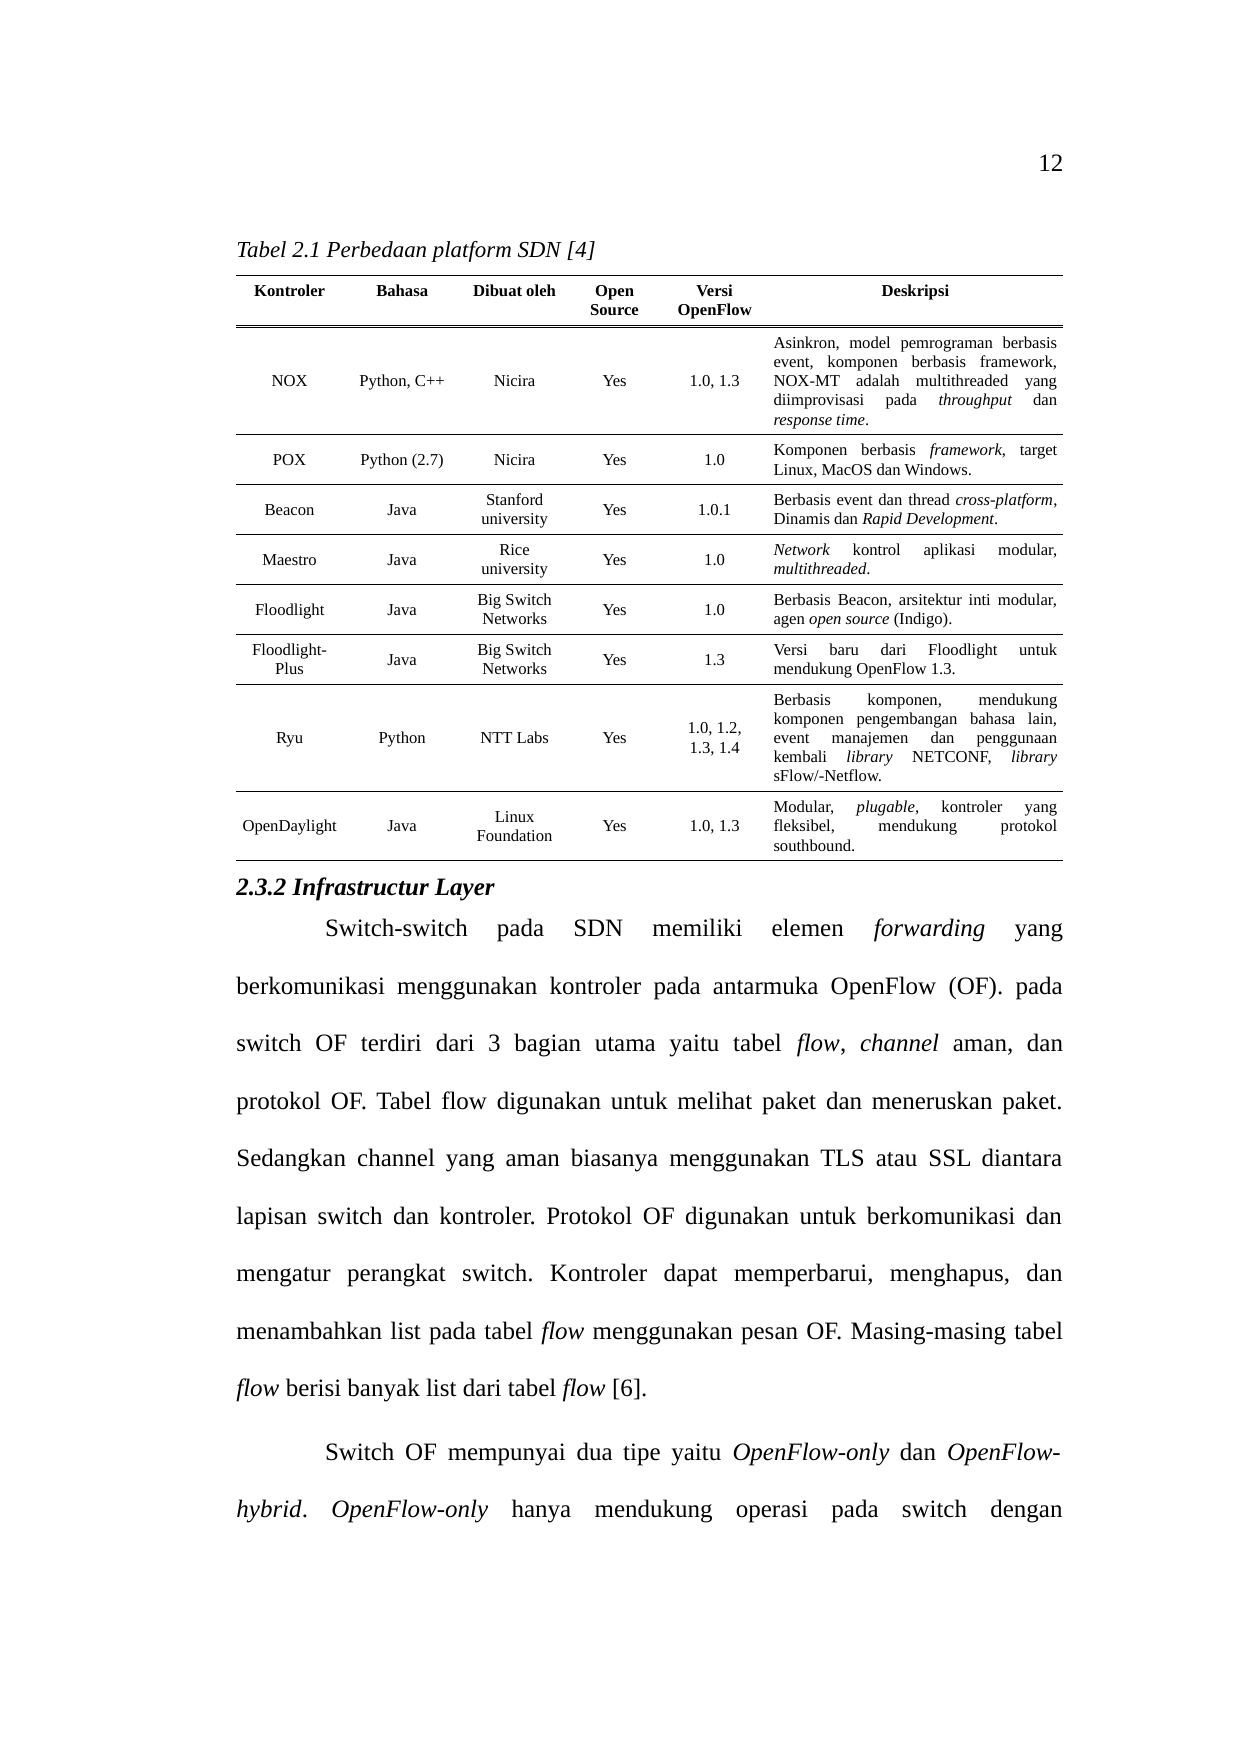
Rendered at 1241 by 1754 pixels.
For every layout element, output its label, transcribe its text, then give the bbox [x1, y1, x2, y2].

table_cell OpenDaylight [236, 792, 342, 860]
table_cell Network kontrol aplikasi modular, multithreaded. [768, 535, 1063, 584]
table_cell Big Switch Networks [461, 635, 567, 684]
table_cell Floodlight [236, 585, 342, 634]
table_cell Ryu [236, 685, 342, 791]
table_cell Komponen berbasis framework, target Linux, MacOS dan Windows. [768, 435, 1063, 484]
table_cell Yes [568, 328, 661, 434]
table_cell Nicira [461, 435, 567, 484]
table_header Deskripsi [768, 276, 1063, 325]
table_cell Java [343, 535, 461, 584]
table_cell Yes [568, 792, 661, 860]
table_cell Yes [568, 485, 661, 534]
table_cell Floodlight-Plus [236, 635, 342, 684]
table_cell Stanford university [461, 485, 567, 534]
table_cell Berbasis komponen, mendukung komponen pengembangan bahasa lain, event manajemen dan penggunaan kembali library NETCONF, library sFlow/-Netflow. [768, 685, 1063, 791]
table_header Bahasa [343, 276, 461, 325]
table_cell NTT Labs [461, 685, 567, 791]
table_cell Rice university [461, 535, 567, 584]
table_cell Modular, plugable, kontroler yang fleksibel, mendukung protokol southbound. [768, 792, 1063, 860]
table_cell Java [343, 585, 461, 634]
table_cell Python, C++ [343, 328, 461, 434]
table_cell Berbasis Beacon, arsitektur inti modular, agen open source (Indigo). [768, 585, 1063, 634]
table_cell NOX [236, 328, 342, 434]
table_cell 1.3 [661, 635, 767, 684]
table_cell Maestro [236, 535, 342, 584]
table_cell Asinkron, model pemrograman berbasis event, komponen berbasis framework, NOX-MT adalah multithreaded yang diimprovisasi pada throughput dan response time. [768, 328, 1063, 434]
table_cell Versi baru dari Floodlight untuk mendukung OpenFlow 1.3. [768, 635, 1063, 684]
table_cell 1.0, 1.3 [661, 328, 767, 434]
table_header Versi OpenFlow [661, 276, 767, 325]
table_cell 1.0 [661, 585, 767, 634]
table_cell Java [343, 485, 461, 534]
table_cell Yes [568, 635, 661, 684]
table_cell 1.0 [661, 535, 767, 584]
table_cell Yes [568, 435, 661, 484]
table_cell 1.0, 1.3 [661, 792, 767, 860]
table_cell 1.0, 1.2, 1.3, 1.4 [661, 685, 767, 791]
table_cell 1.0.1 [661, 485, 767, 534]
table_cell Python (2.7) [343, 435, 461, 484]
table_cell Big Switch Networks [461, 585, 567, 634]
table_cell Nicira [461, 328, 567, 434]
table_header Dibuat oleh [461, 276, 567, 325]
text Switch OF mempunyai dua tipe yaitu OpenFlow-only dan OpenFlow-hybrid. OpenFlow-only hanya mendukung operasi pada switch dengan [236, 1437, 1063, 1523]
table_cell 1.0 [661, 435, 767, 484]
table_header Kontroler [236, 276, 342, 325]
table_cell Linux Foundation [461, 792, 567, 860]
text Switch-switch pada SDN memiliki elemen forwarding yang berkomunikasi menggunakan kontroler pada antarmuka OpenFlow (OF). pada switch OF terdiri dari 3 bagian utama yaitu tabel flow, channel aman, dan protokol OF. Tabel flow digunakan untuk melihat paket dan meneruskan paket. Sedangkan channel yang aman biasanya menggunakan TLS atau SSL diantara lapisan switch dan kontroler. Protokol OF digunakan untuk berkomunikasi dan mengatur perangkat switch. Kontroler dapat memperbarui, menghapus, dan menambahkan list pada tabel flow menggunakan pesan OF. Masing-masing tabel flow berisi banyak list dari tabel flow [6]. [236, 913, 1063, 1402]
table_cell Java [343, 792, 461, 860]
table_cell Java [343, 635, 461, 684]
table_cell Beacon [236, 485, 342, 534]
table_header Open Source [568, 276, 661, 325]
subtitle Infrastructur Layer [236, 872, 1063, 901]
table_cell Yes [568, 585, 661, 634]
text Tabel 2.1 Perbedaan platform SDN [4] [236, 236, 1063, 262]
table_cell Python [343, 685, 461, 791]
table_cell Yes [568, 535, 661, 584]
table_cell Berbasis event dan thread cross-platform, Dinamis dan Rapid Development. [768, 485, 1063, 534]
table_cell POX [236, 435, 342, 484]
table_cell Yes [568, 685, 661, 791]
